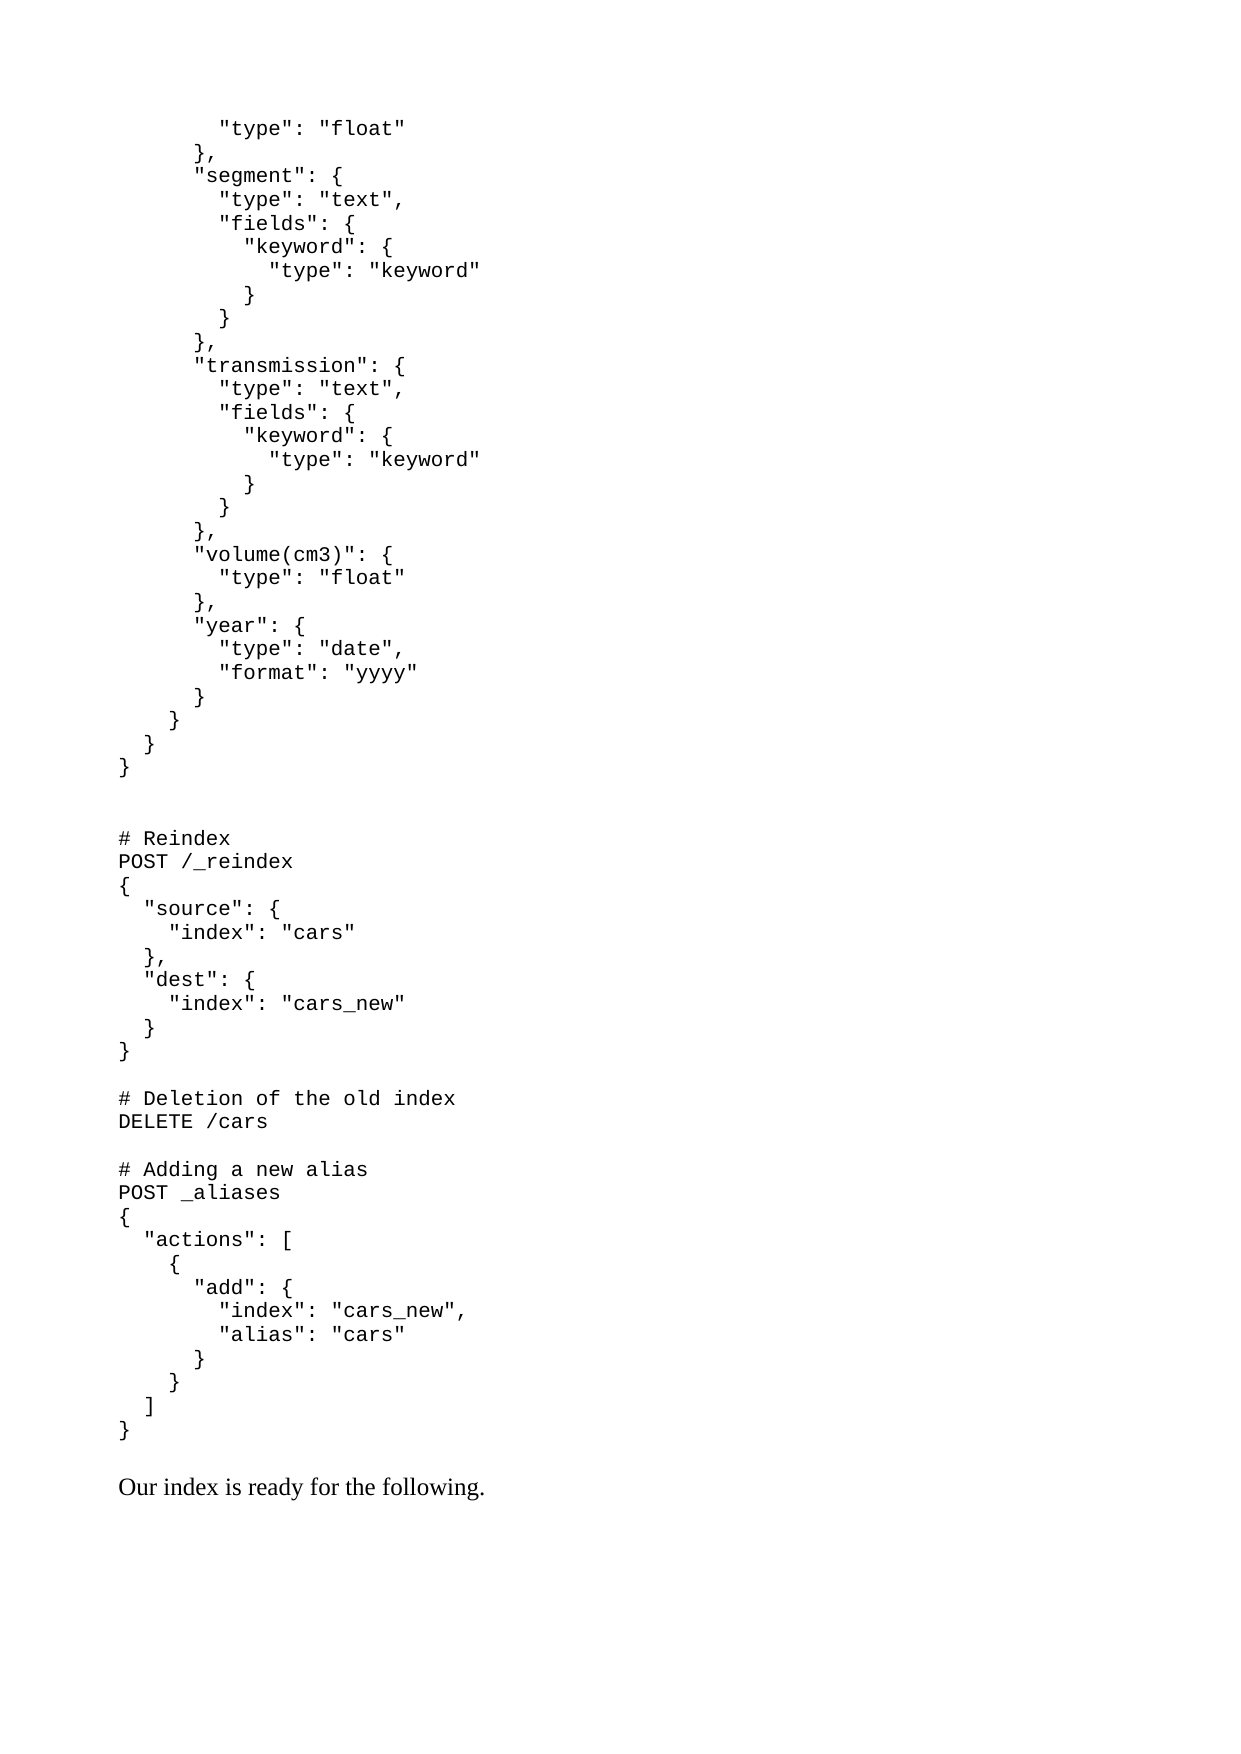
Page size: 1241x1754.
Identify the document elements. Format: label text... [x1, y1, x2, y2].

text }, [118, 591, 1122, 615]
text "segment": { [118, 165, 1122, 189]
text "type": "date", [118, 638, 1122, 662]
text POST _aliases [118, 1182, 1122, 1206]
text } [118, 709, 1122, 733]
text } [118, 733, 1122, 757]
text } [118, 284, 1122, 307]
text } [118, 473, 1122, 496]
text } [118, 1419, 1122, 1442]
text # Adding a new alias [118, 1158, 1122, 1182]
text } [118, 1017, 1122, 1040]
text "type": "float" [118, 567, 1122, 591]
text }, [118, 331, 1122, 354]
text }, [118, 520, 1122, 544]
text "fields": { [118, 213, 1122, 236]
text "fields": { [118, 402, 1122, 426]
text { [118, 875, 1122, 898]
text DELETE /cars [118, 1111, 1122, 1135]
text "keyword": { [118, 426, 1122, 449]
text } [118, 307, 1122, 331]
text "type": "text", [118, 378, 1122, 402]
text "type": "keyword" [118, 260, 1122, 284]
text }, [118, 142, 1122, 165]
text "keyword": { [118, 236, 1122, 260]
text { [118, 1253, 1122, 1277]
text "volume(cm3)": { [118, 544, 1122, 567]
text "format": "yyyy" [118, 662, 1122, 686]
text "source": { [118, 898, 1122, 922]
text "alias": "cars" [118, 1324, 1122, 1348]
text "type": "float" [118, 118, 1122, 142]
text # Deletion of the old index [118, 1088, 1122, 1111]
text "index": "cars_new", [118, 1300, 1122, 1324]
text "type": "keyword" [118, 449, 1122, 473]
text } [118, 686, 1122, 709]
text } [118, 1348, 1122, 1371]
text "index": "cars_new" [118, 993, 1122, 1017]
text "year": { [118, 615, 1122, 638]
text } [118, 496, 1122, 520]
text } [118, 1371, 1122, 1395]
text } [118, 757, 1122, 780]
text # Reindex [118, 827, 1122, 851]
text "dest": { [118, 969, 1122, 993]
text Our index is ready for the following. [118, 1472, 1122, 1501]
text "type": "text", [118, 189, 1122, 213]
text }, [118, 946, 1122, 969]
text { [118, 1206, 1122, 1229]
text } [118, 1040, 1122, 1064]
text "actions": [ [118, 1229, 1122, 1253]
text ] [118, 1395, 1122, 1419]
text "transmission": { [118, 354, 1122, 378]
text POST /_reindex [118, 851, 1122, 875]
text "add": { [118, 1277, 1122, 1300]
text "index": "cars" [118, 922, 1122, 946]
